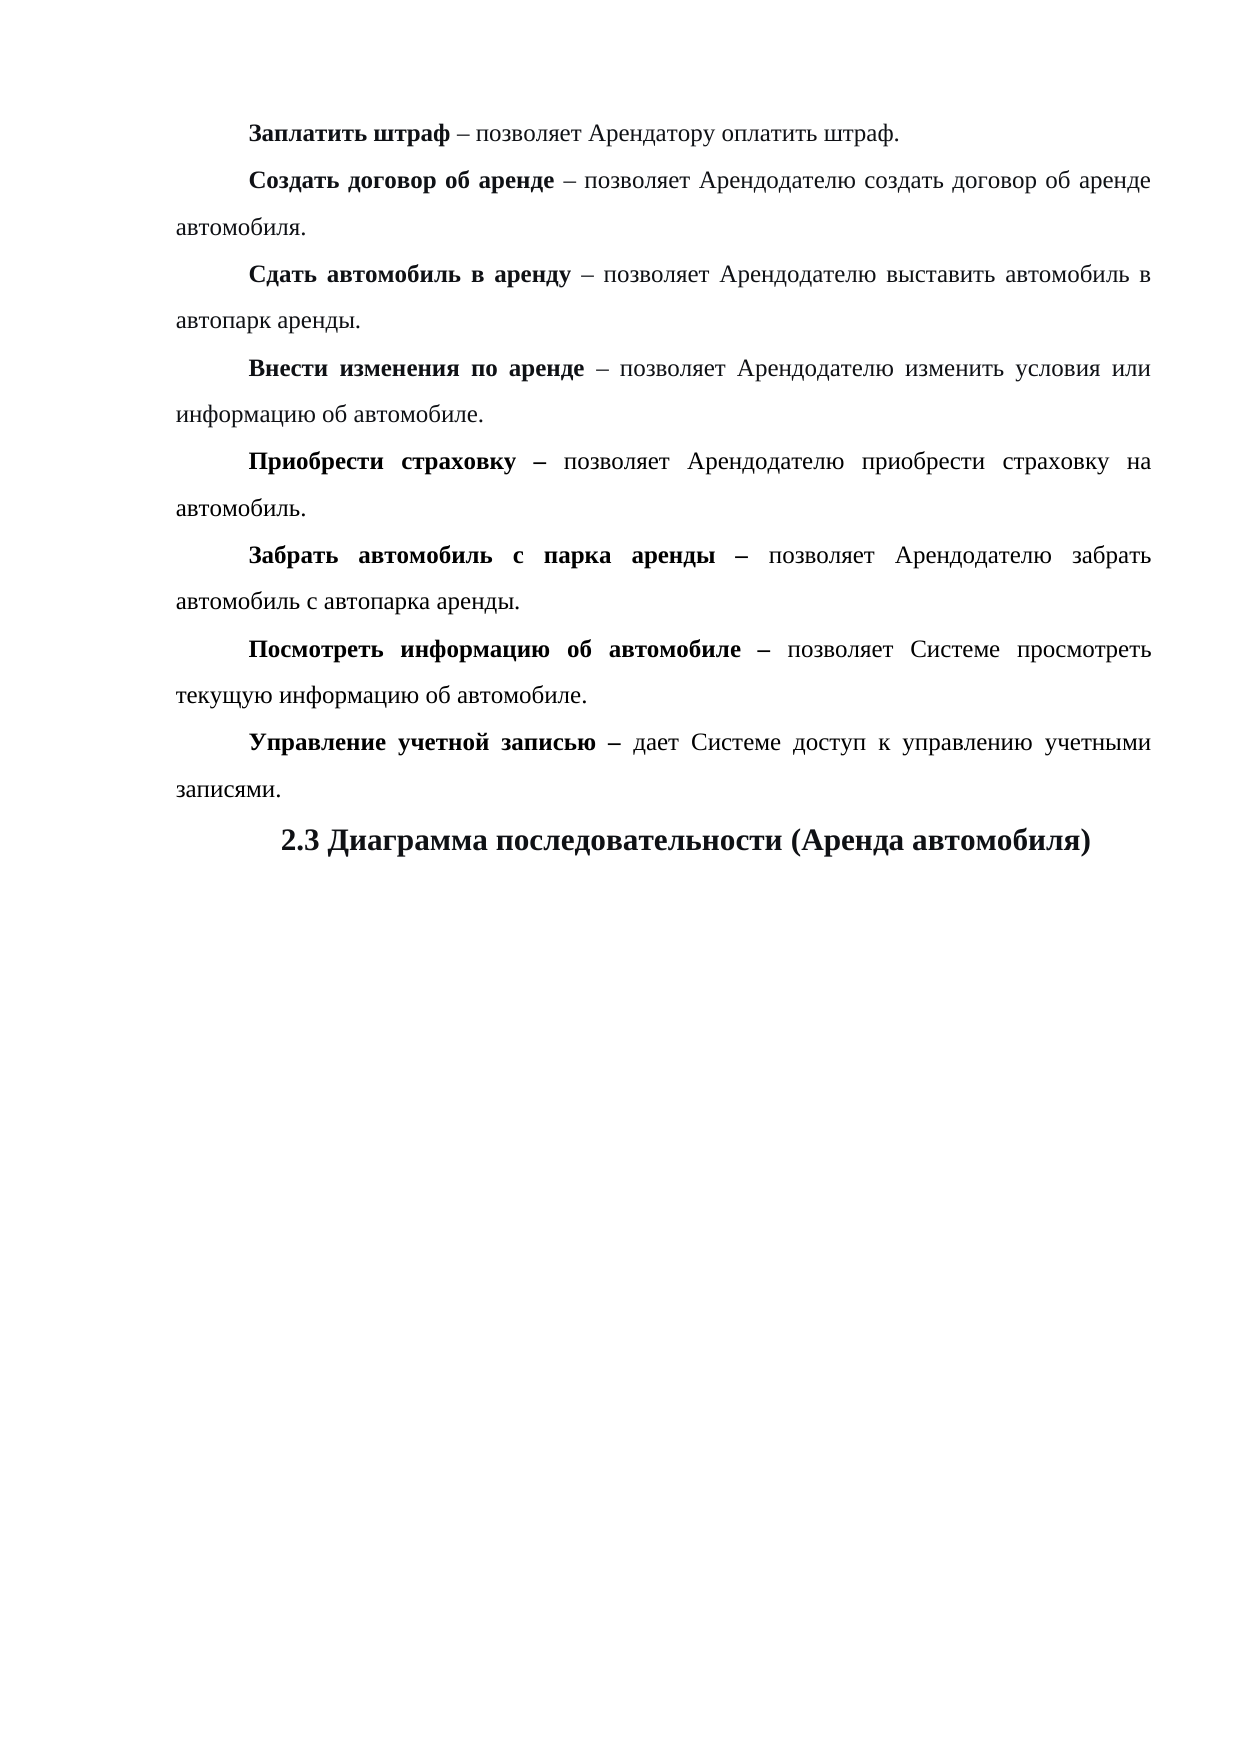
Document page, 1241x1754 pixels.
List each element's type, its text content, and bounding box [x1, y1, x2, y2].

text Управление учетной записью – дает Системе доступ к управлению учетными записями. [176, 727, 1152, 802]
text Забрать автомобиль с парка аренды – позволяет Арендодателю забрать автомобиль с автопарка аренды. [176, 540, 1152, 615]
text Внести изменения по аренде – позволяет Арендодателю изменить условия или информацию об автомобиле. [176, 353, 1152, 428]
text Сдать автомобиль в аренду – позволяет Арендодателю выставить автомобиль в автопарк аренды. [176, 259, 1152, 334]
text Создать договор об аренде – позволяет Арендодателю создать договор об аренде автомобиля. [176, 166, 1152, 241]
text 2.3 Диаграмма последовательности (Аренда автомобиля) [281, 821, 1152, 857]
text Посмотреть информацию об автомобиле – позволяет Системе просмотреть текущую информацию об автомобиле. [176, 634, 1152, 709]
text Приобрести страховку – позволяет Арендодателю приобрести страховку на автомобиль. [176, 446, 1152, 521]
text Заплатить штраф – позволяет Арендатору оплатить штраф. [176, 118, 1152, 147]
